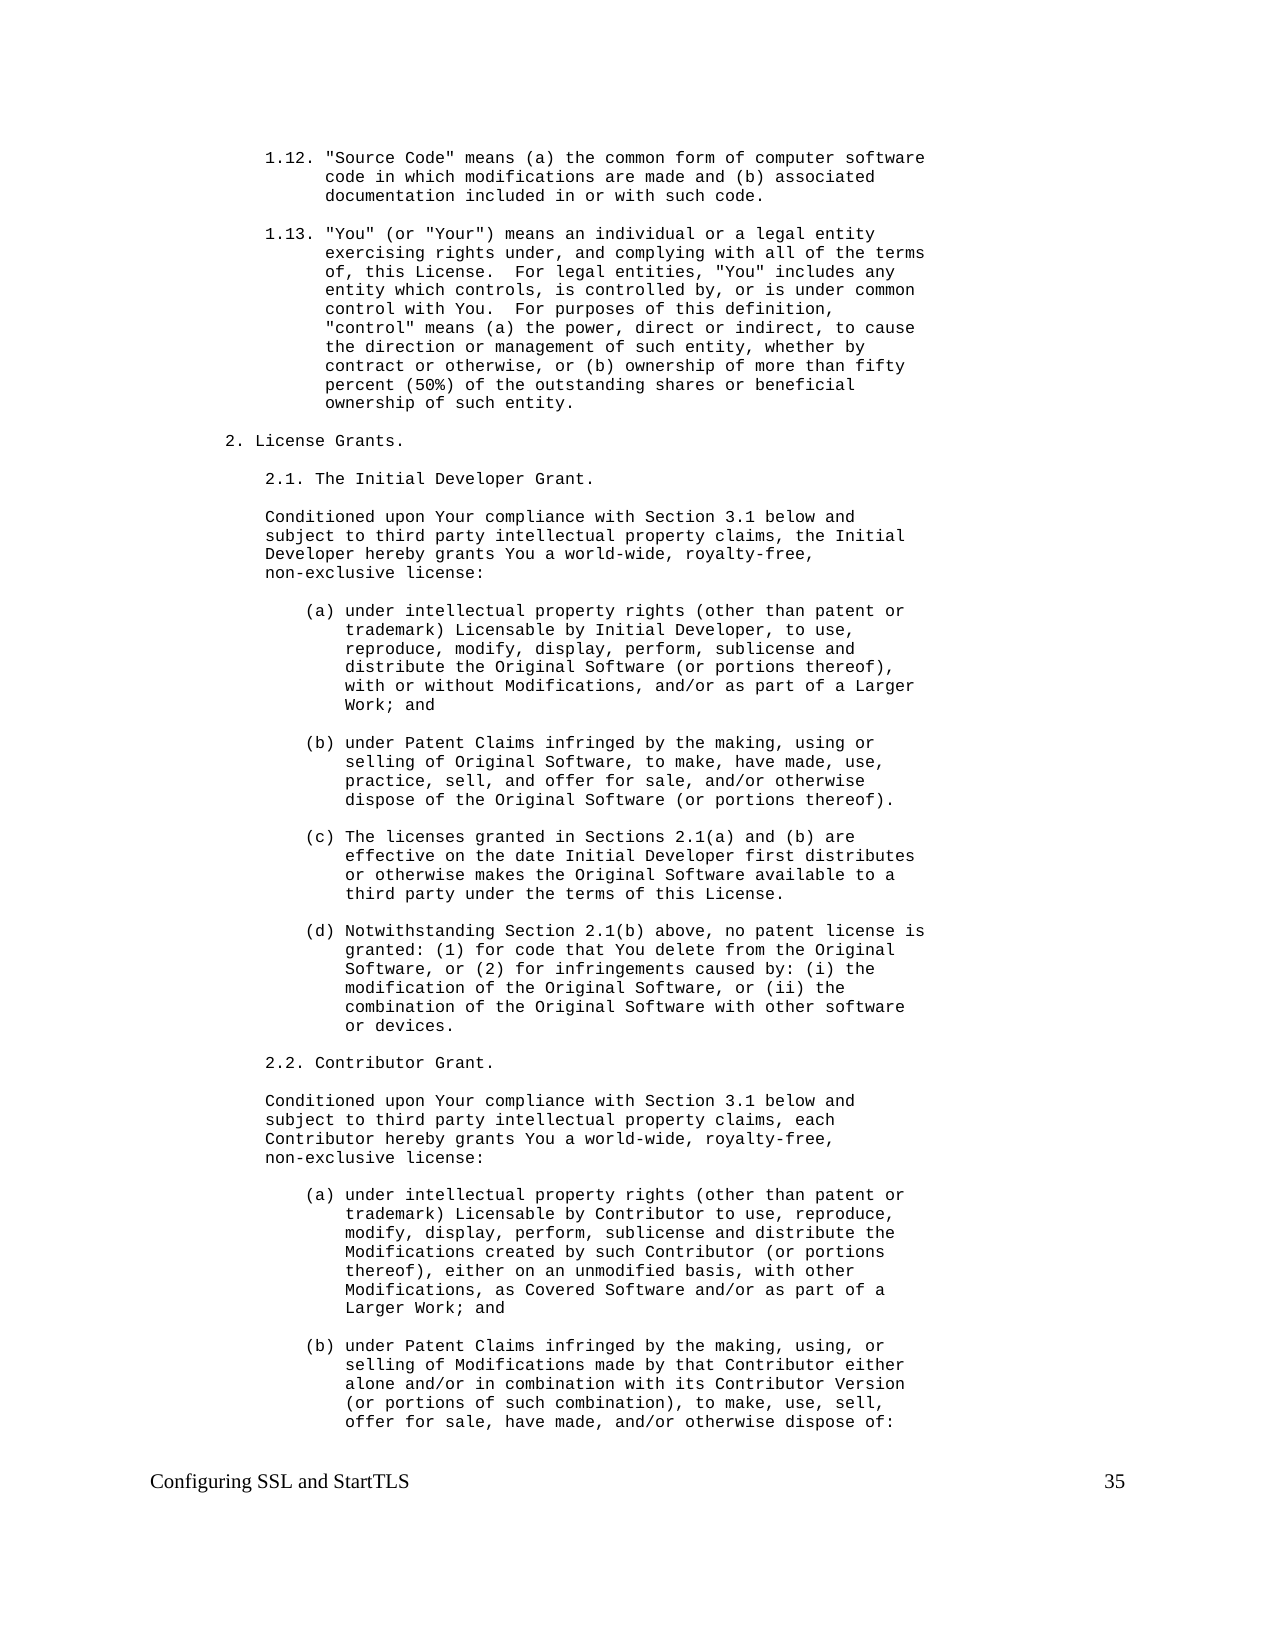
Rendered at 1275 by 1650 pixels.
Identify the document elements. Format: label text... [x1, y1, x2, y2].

text 1.12. "Source Code" means (a) the common form of computer software [225, 150, 1125, 169]
text Conditioned upon Your compliance with Section 3.1 below and [225, 508, 1125, 527]
text practice, sell, and offer for sale, and/or otherwise [225, 772, 1125, 791]
text non-exclusive license: [225, 565, 1125, 584]
text combination of the Original Software with other software [225, 998, 1125, 1017]
text Work; and [225, 697, 1125, 716]
text Conditioned upon Your compliance with Section 3.1 below and [225, 1093, 1125, 1112]
text (a) under intellectual property rights (other than patent or [225, 602, 1125, 621]
text (b) under Patent Claims infringed by the making, using, or [225, 1338, 1125, 1357]
text exercising rights under, and complying with all of the terms [225, 244, 1125, 263]
text "control" means (a) the power, direct or indirect, to cause [225, 320, 1125, 338]
text Developer hereby grants You a world-wide, royalty-free, [225, 546, 1125, 565]
text thereof), either on an unmodified basis, with other [225, 1262, 1125, 1281]
text entity which controls, is controlled by, or is under common [225, 282, 1125, 301]
text ownership of such entity. [225, 395, 1125, 414]
text effective on the date Initial Developer first distributes [225, 848, 1125, 866]
text third party under the terms of this License. [225, 885, 1125, 904]
text of, this License. For legal entities, "You" includes any [225, 263, 1125, 282]
text code in which modifications are made and (b) associated [225, 169, 1125, 188]
text dispose of the Original Software (or portions thereof). [225, 791, 1125, 810]
text control with You. For purposes of this definition, [225, 301, 1125, 320]
text Modifications created by such Contributor (or portions [225, 1243, 1125, 1262]
text (b) under Patent Claims infringed by the making, using or [225, 734, 1125, 753]
text 2. License Grants. [225, 433, 1125, 452]
text selling of Original Software, to make, have made, use, [225, 753, 1125, 772]
text documentation included in or with such code. [225, 188, 1125, 207]
text or otherwise makes the Original Software available to a [225, 866, 1125, 885]
text distribute the Original Software (or portions thereof), [225, 659, 1125, 678]
text modify, display, perform, sublicense and distribute the [225, 1225, 1125, 1243]
text 1.13. "You" (or "Your") means an individual or a legal entity [225, 225, 1125, 244]
text (a) under intellectual property rights (other than patent or [225, 1187, 1125, 1206]
text trademark) Licensable by Initial Developer, to use, [225, 621, 1125, 640]
text contract or otherwise, or (b) ownership of more than fifty [225, 357, 1125, 376]
text modification of the Original Software, or (ii) the [225, 979, 1125, 998]
text the direction or management of such entity, whether by [225, 338, 1125, 357]
text percent (50%) of the outstanding shares or beneficial [225, 376, 1125, 395]
text trademark) Licensable by Contributor to use, reproduce, [225, 1206, 1125, 1225]
text subject to third party intellectual property claims, each [225, 1112, 1125, 1130]
text (d) Notwithstanding Section 2.1(b) above, no patent license is [225, 923, 1125, 942]
text 2.1. The Initial Developer Grant. [225, 471, 1125, 489]
text subject to third party intellectual property claims, the Initial [225, 527, 1125, 546]
text Larger Work; and [225, 1300, 1125, 1319]
text selling of Modifications made by that Contributor either [225, 1357, 1125, 1376]
text Contributor hereby grants You a world-wide, royalty-free, [225, 1130, 1125, 1149]
text or devices. [225, 1017, 1125, 1036]
text (or portions of such combination), to make, use, sell, [225, 1394, 1125, 1413]
text Software, or (2) for infringements caused by: (i) the [225, 961, 1125, 979]
text reproduce, modify, display, perform, sublicense and [225, 640, 1125, 659]
text (c) The licenses granted in Sections 2.1(a) and (b) are [225, 829, 1125, 848]
text alone and/or in combination with its Contributor Version [225, 1376, 1125, 1394]
text granted: (1) for code that You delete from the Original [225, 942, 1125, 961]
text with or without Modifications, and/or as part of a Larger [225, 678, 1125, 697]
text 2.2. Contributor Grant. [225, 1055, 1125, 1074]
text non-exclusive license: [225, 1149, 1125, 1168]
text Modifications, as Covered Software and/or as part of a [225, 1281, 1125, 1300]
text offer for sale, have made, and/or otherwise dispose of: [225, 1413, 1125, 1432]
